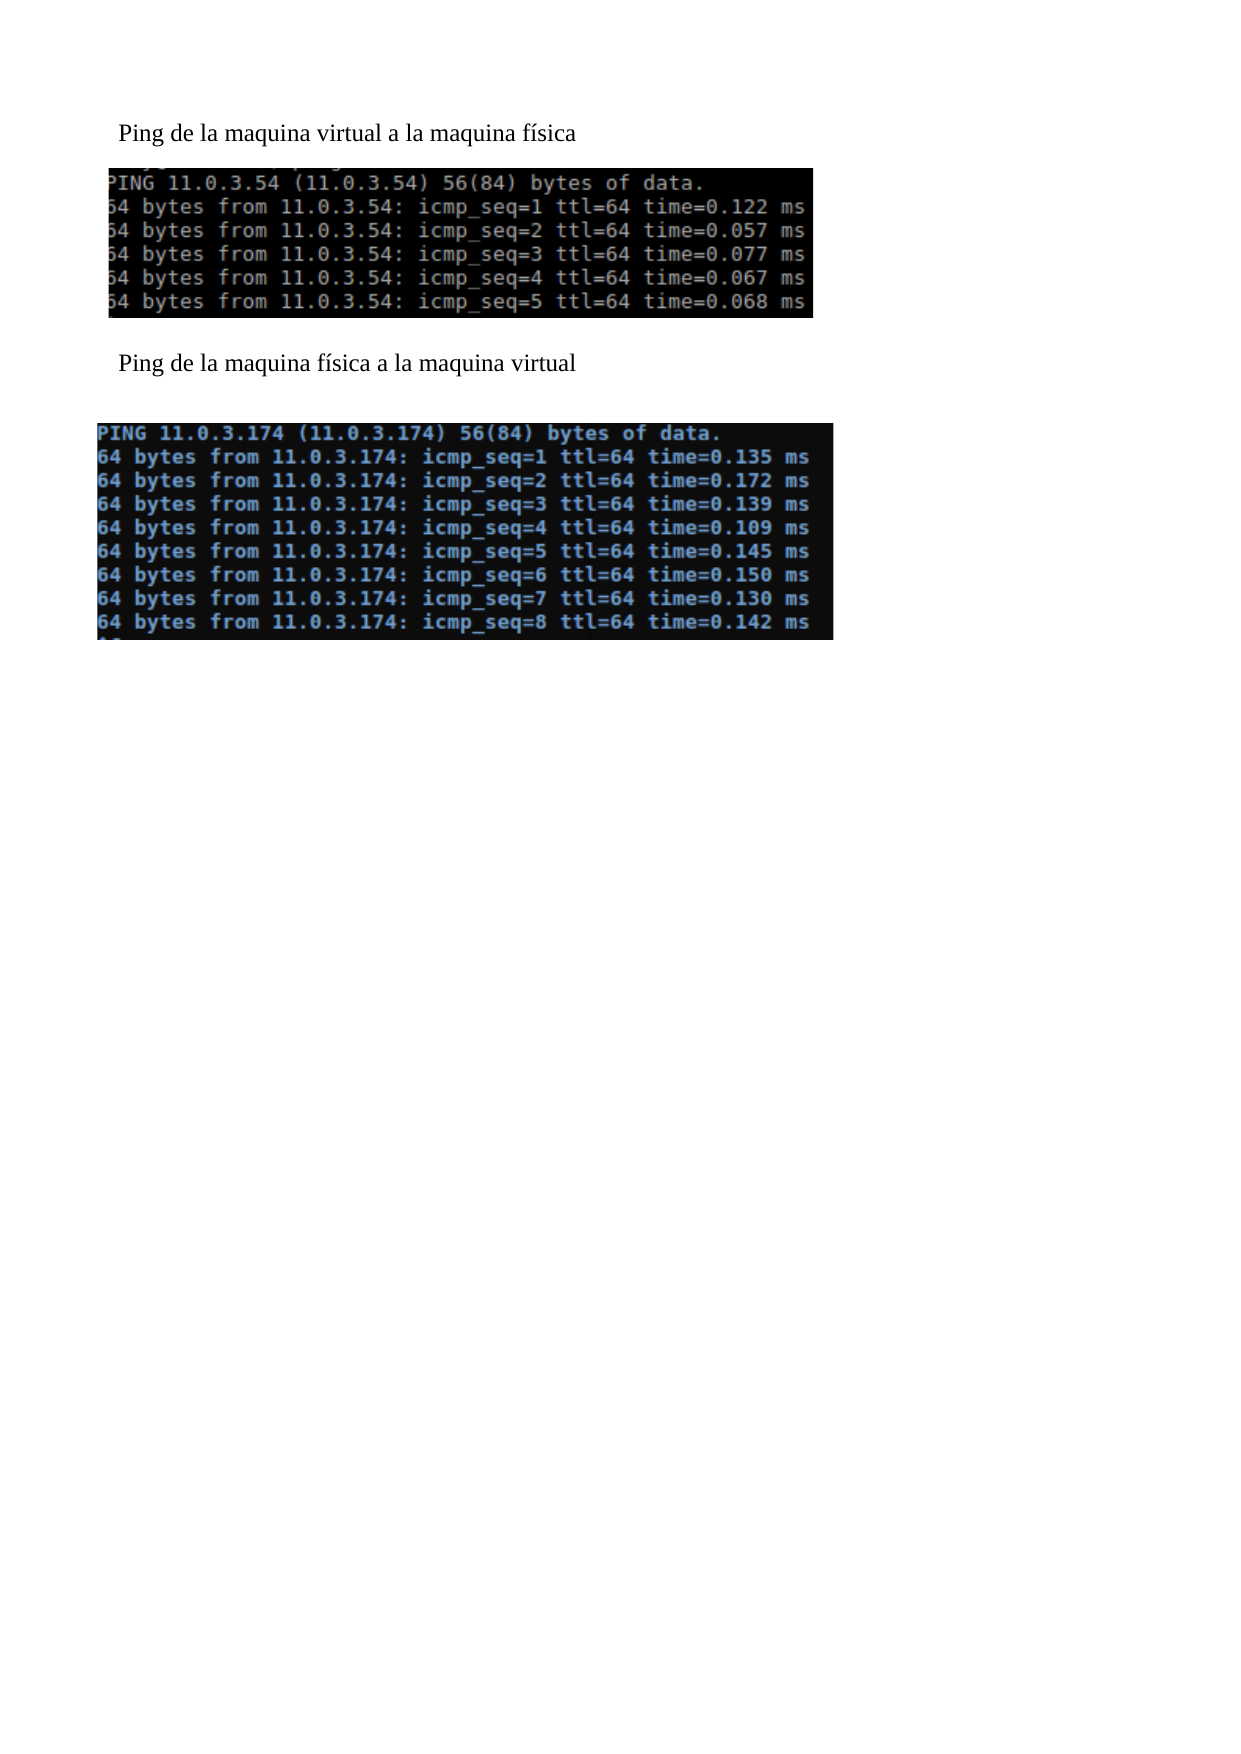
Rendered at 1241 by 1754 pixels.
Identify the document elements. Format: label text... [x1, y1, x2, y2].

picture [97, 423, 834, 640]
text Ping de la maquina física a la maquina virtual [118, 348, 1122, 377]
picture [108, 168, 814, 318]
text Ping de la maquina virtual a la maquina física [118, 118, 1122, 147]
